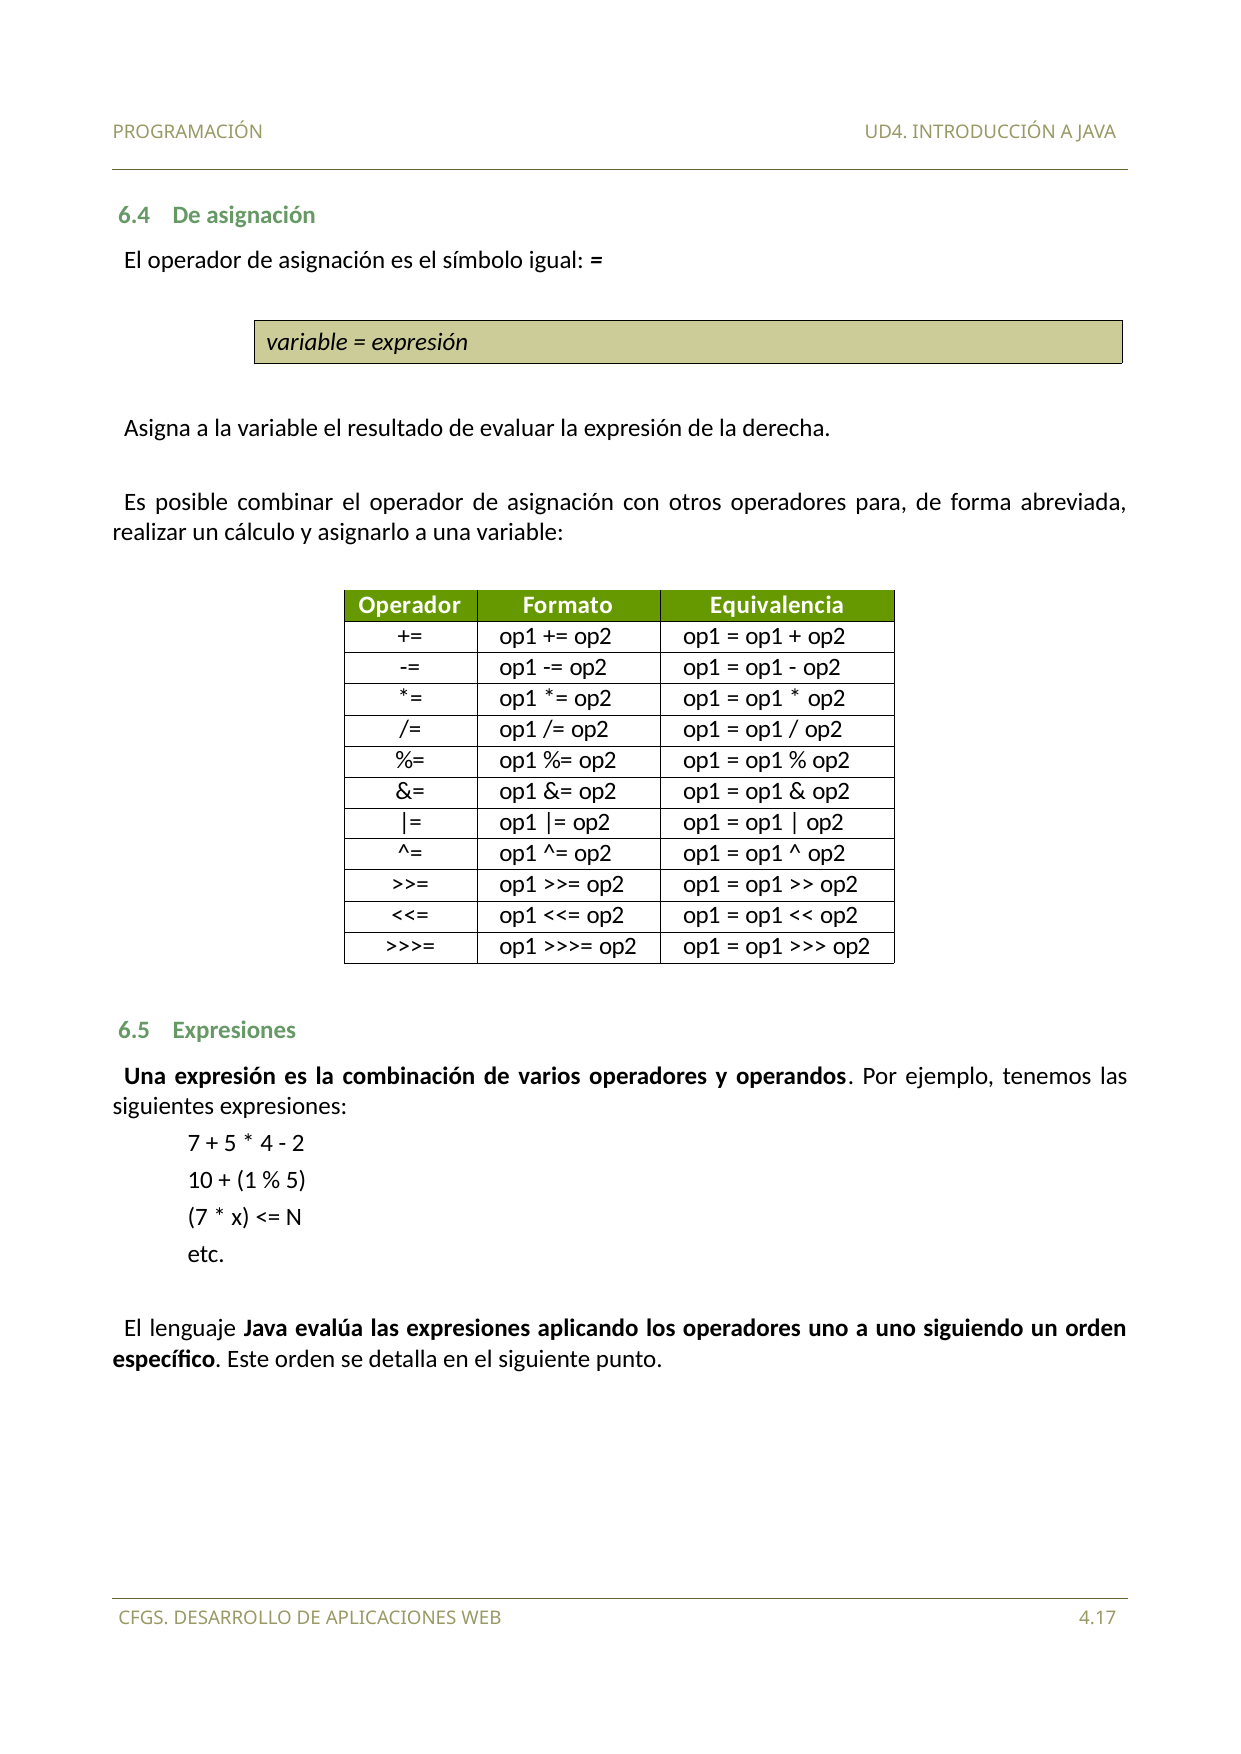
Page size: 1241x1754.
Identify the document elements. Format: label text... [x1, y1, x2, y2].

text Es posible combinar el operador de asignación con otros operadores para, de forma abreviada, realizar un cálculo y asignarlo a una variable: [112, 486, 1128, 547]
text (7 * x) <= N [112, 1201, 1128, 1232]
text 10 + (1 % 5) [112, 1164, 1128, 1195]
text etc. [112, 1238, 1128, 1269]
text El operador de asignación es el símbolo igual: = [112, 244, 1128, 274]
subtitle Expresiones [112, 1015, 1128, 1045]
text El lenguaje Java evalúa las expresiones aplicando los operadores uno a uno siguiendo un orden específico. Este orden se detalla en el siguiente punto. [112, 1312, 1128, 1373]
text 7 + 5 * 4 - 2 [112, 1127, 1128, 1158]
subtitle De asignación [112, 199, 1128, 229]
text Asigna a la variable el resultado de evaluar la expresión de la derecha. [112, 412, 1128, 442]
text variable = expresión [255, 321, 1122, 363]
text Una expresión es la combinación de varios operadores y operandos. Por ejemplo, tenemos las siguientes expresiones: [112, 1060, 1128, 1121]
